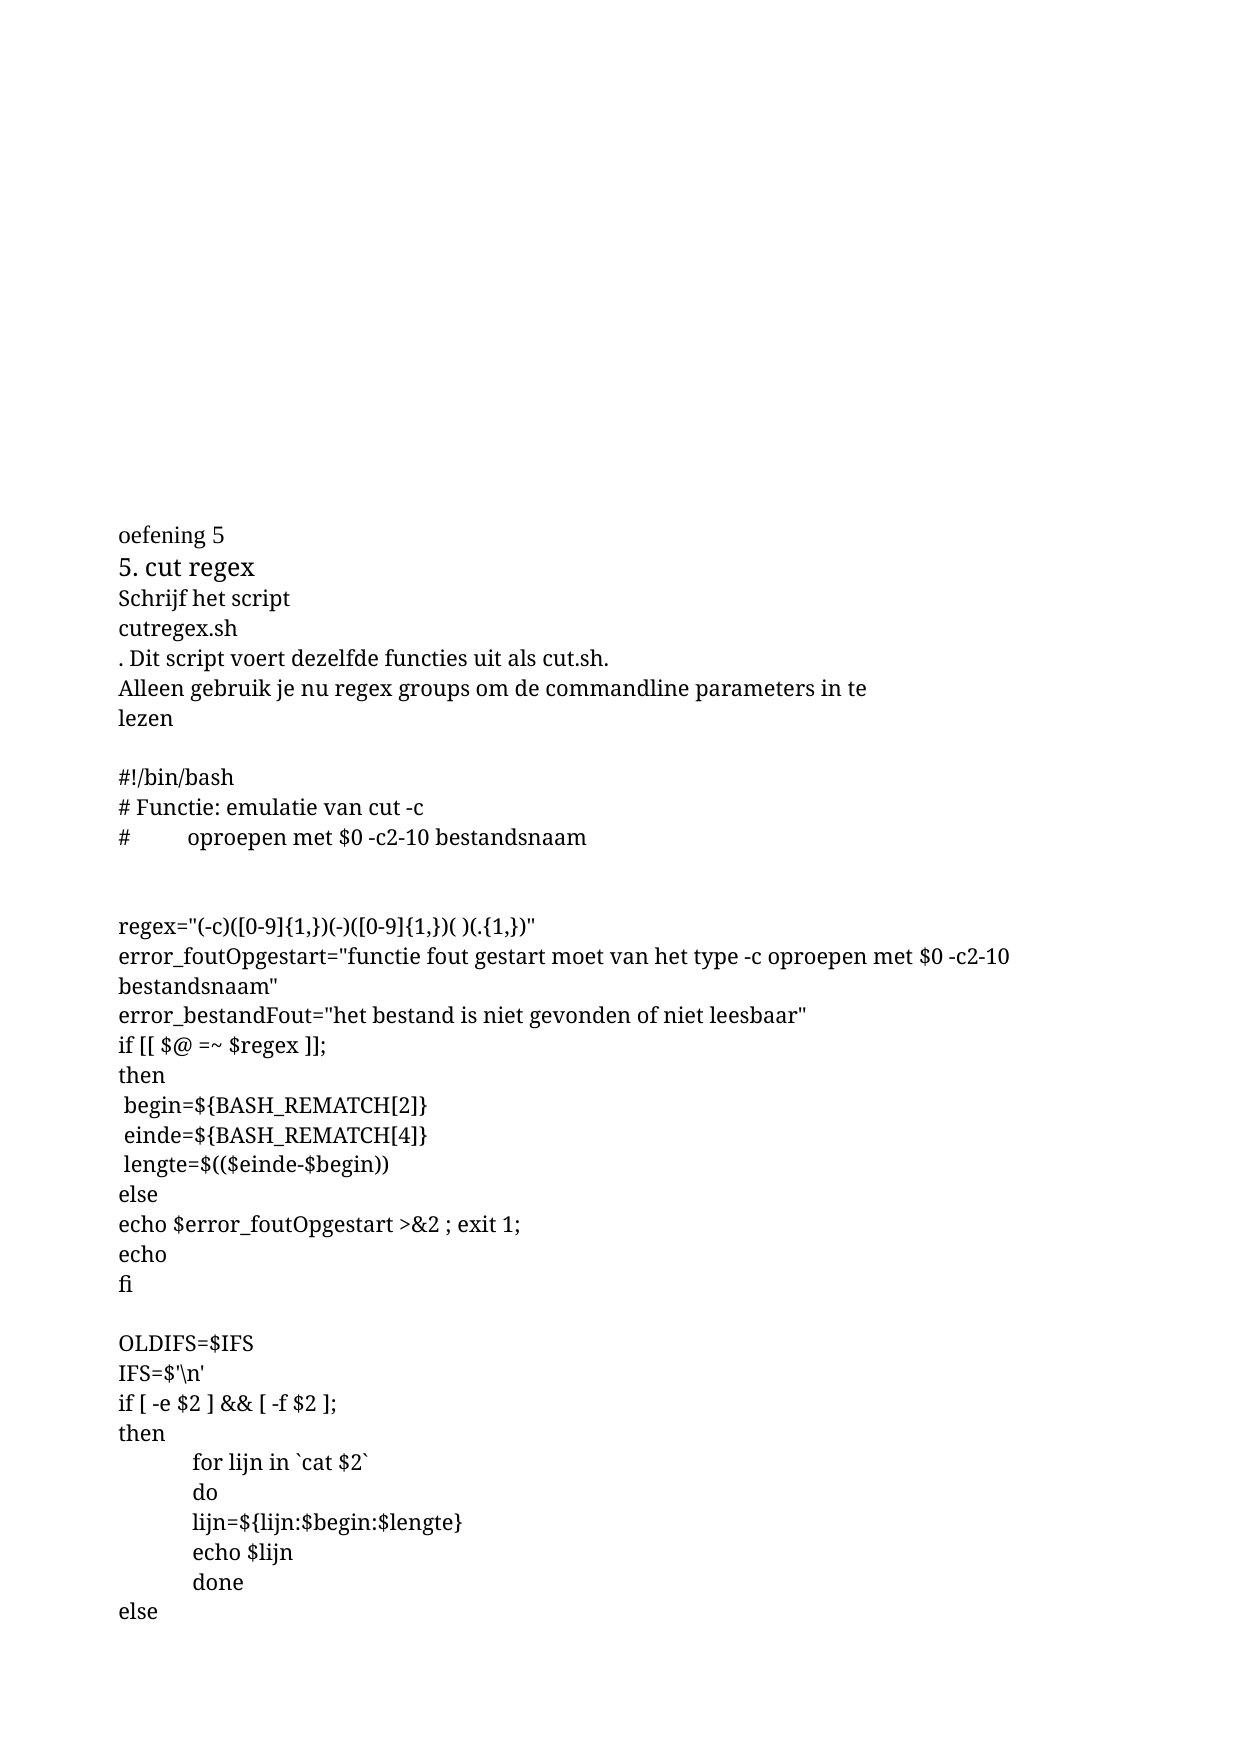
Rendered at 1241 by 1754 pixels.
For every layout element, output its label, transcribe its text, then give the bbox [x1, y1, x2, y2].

text . Dit script voert dezelfde functies uit als cut.sh. [118, 643, 1122, 673]
text error_bestandFout="het bestand is niet gevonden of niet leesbaar" [118, 1001, 1122, 1030]
text lengte=$(($einde-$begin)) [118, 1149, 1122, 1179]
text if [[ $@ =~ $regex ]]; [118, 1030, 1122, 1060]
text do [118, 1477, 1122, 1507]
text IFS=$'\n' [118, 1358, 1122, 1388]
text done [118, 1567, 1122, 1596]
text einde=${BASH_REMATCH[4]} [118, 1120, 1122, 1149]
text Alleen gebruik je nu regex groups om de commandline parameters in te [118, 673, 1122, 703]
text # oproepen met $0 -c2-10 bestandsnaam [118, 822, 1122, 852]
text cutregex.sh [118, 613, 1122, 643]
text else [118, 1179, 1122, 1209]
text oefening 5 [118, 521, 1122, 549]
text begin=${BASH_REMATCH[2]} [118, 1090, 1122, 1120]
text then [118, 1060, 1122, 1090]
text fi [118, 1269, 1122, 1298]
text echo $lijn [118, 1537, 1122, 1567]
text regex="(-c)([0-9]{1,})(-)([0-9]{1,})( )(.{1,})" [118, 911, 1122, 941]
text #!/bin/bash [118, 762, 1122, 792]
text # Functie: emulatie van cut -c [118, 792, 1122, 822]
text lezen [118, 703, 1122, 732]
text 5. cut regex [118, 549, 1122, 583]
text OLDIFS=$IFS [118, 1328, 1122, 1358]
text echo [118, 1239, 1122, 1269]
text echo $error_foutOpgestart >&2 ; exit 1; [118, 1209, 1122, 1239]
text for lijn in `cat $2` [118, 1447, 1122, 1477]
text error_foutOpgestart="functie fout gestart moet van het type -c oproepen met $0 -c2-10 bestandsnaam" [118, 941, 1122, 1001]
text lijn=${lijn:$begin:$lengte} [118, 1507, 1122, 1537]
text else [118, 1596, 1122, 1626]
text if [ -e $2 ] && [ -f $2 ]; [118, 1388, 1122, 1418]
text then [118, 1418, 1122, 1447]
text Schrijf het script [118, 583, 1122, 613]
